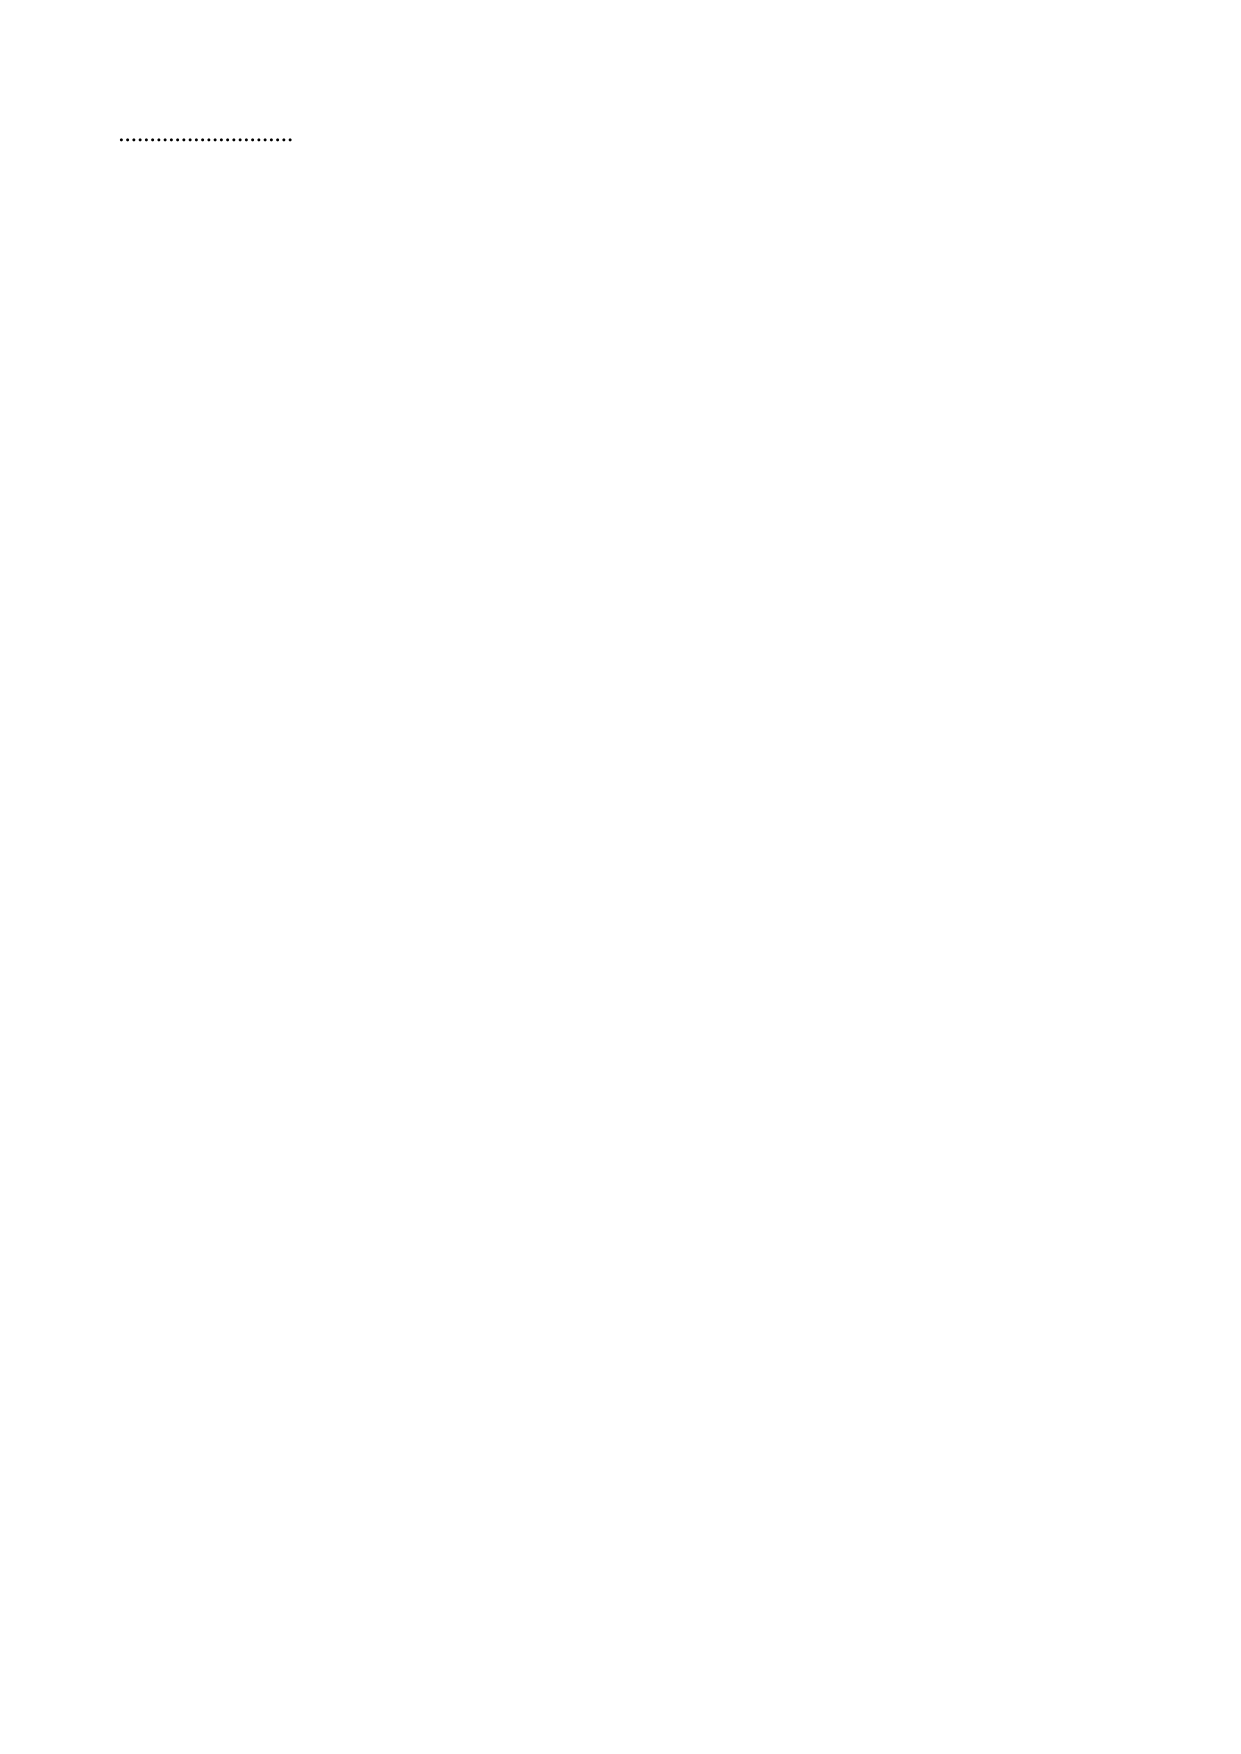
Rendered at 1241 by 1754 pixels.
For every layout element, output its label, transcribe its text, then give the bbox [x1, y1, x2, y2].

text ............................ [118, 118, 1122, 147]
